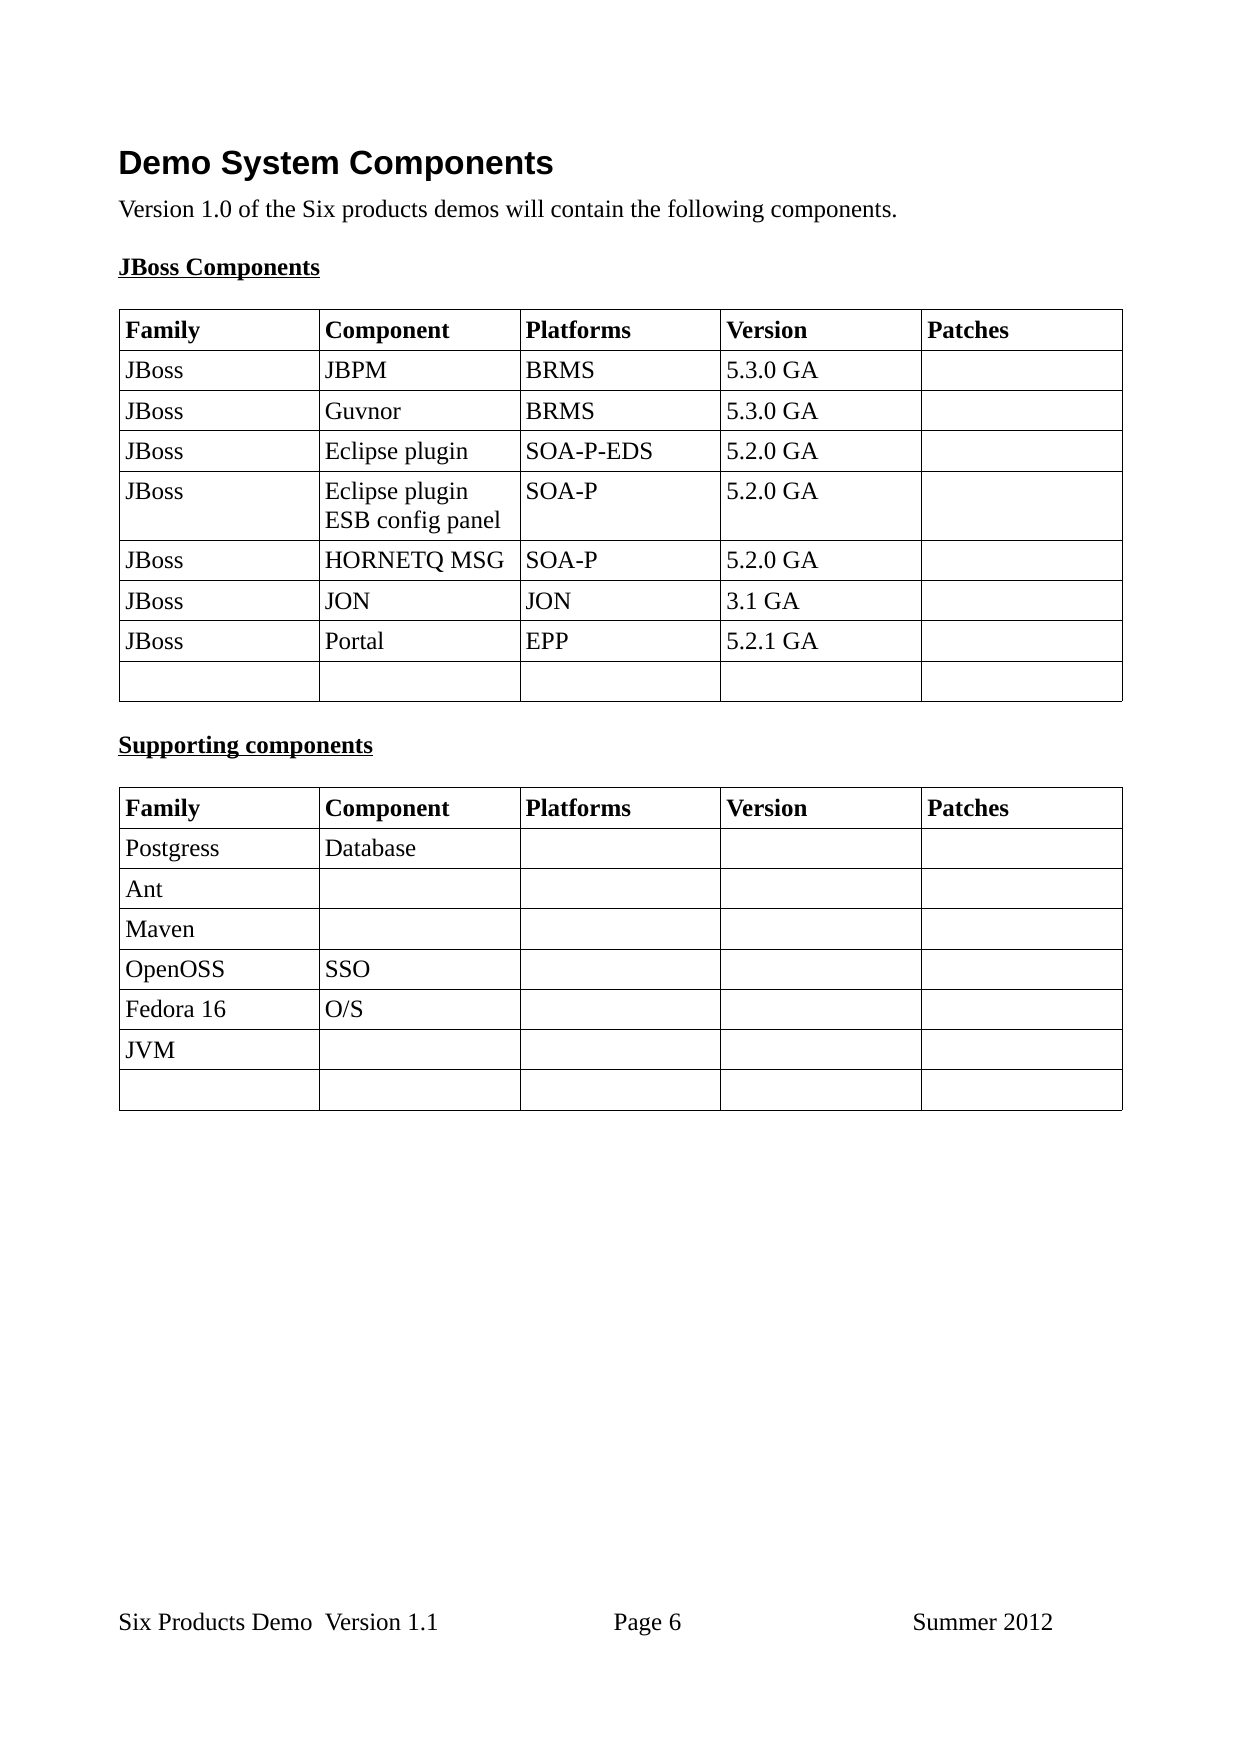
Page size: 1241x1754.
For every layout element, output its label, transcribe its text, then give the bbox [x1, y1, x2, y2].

table_header Version [721, 788, 921, 827]
table_cell [721, 1030, 921, 1069]
table_cell O/S [320, 990, 520, 1029]
table_cell [721, 990, 921, 1029]
table_cell BRMS [521, 351, 720, 390]
table_cell OpenOSS [120, 950, 319, 989]
table_cell [721, 829, 921, 868]
table_cell 3.1 GA [721, 581, 921, 620]
table_cell Guvnor [320, 391, 520, 430]
table_cell Postgress [120, 829, 319, 868]
table_cell [320, 909, 520, 948]
table_cell JON [521, 581, 720, 620]
table_header Version [721, 310, 921, 349]
table_cell JBoss [120, 351, 319, 390]
table_cell [521, 909, 720, 948]
table_cell 5.3.0 GA [721, 351, 921, 390]
table_cell [721, 950, 921, 989]
table_cell Maven [120, 909, 319, 948]
table_cell [922, 662, 1122, 701]
table_cell [922, 950, 1122, 989]
table_cell [120, 1070, 319, 1110]
table_header Patches [922, 788, 1122, 827]
table_cell [521, 662, 720, 701]
table_cell JON [320, 581, 520, 620]
subtitle Demo System Components [118, 143, 1122, 182]
table_cell [922, 869, 1122, 908]
table_cell JVM [120, 1030, 319, 1069]
table_cell JBoss [120, 391, 319, 430]
text Supporting components [118, 730, 1122, 758]
table_cell [521, 869, 720, 908]
table_header Component [320, 310, 520, 349]
table_cell [320, 1030, 520, 1069]
table_cell [120, 662, 319, 701]
table_cell EPP [521, 621, 720, 661]
table_cell JBoss [120, 472, 319, 539]
table_cell [721, 662, 921, 701]
table_cell JBoss [120, 431, 319, 471]
table_cell [922, 829, 1122, 868]
table_cell [922, 1070, 1122, 1110]
table_cell [521, 1070, 720, 1110]
table_cell JBoss [120, 541, 319, 580]
table_header Family [120, 788, 319, 827]
table_cell [721, 869, 921, 908]
table_cell [320, 1070, 520, 1110]
table_cell [721, 909, 921, 948]
table_cell 5.2.0 GA [721, 472, 921, 539]
table_cell [922, 391, 1122, 430]
table_cell [320, 662, 520, 701]
table_cell SOA-P [521, 541, 720, 580]
table_cell [922, 472, 1122, 539]
table_cell [922, 909, 1122, 948]
text Version 1.0 of the Six products demos will contain the following components. [118, 194, 1122, 223]
table_cell [521, 990, 720, 1029]
table_cell 5.2.0 GA [721, 541, 921, 580]
table_header Platforms [521, 310, 720, 349]
table_cell Database [320, 829, 520, 868]
table_cell SOA-P-EDS [521, 431, 720, 471]
table_cell SOA-P [521, 472, 720, 539]
table_cell [721, 1070, 921, 1110]
table_cell [922, 621, 1122, 661]
table_cell [521, 950, 720, 989]
table_cell [521, 829, 720, 868]
table_header Family [120, 310, 319, 349]
table_cell Portal [320, 621, 520, 661]
table_cell JBPM [320, 351, 520, 390]
table_cell 5.2.0 GA [721, 431, 921, 471]
table_cell [922, 990, 1122, 1029]
table_cell JBoss [120, 621, 319, 661]
table_cell HORNETQ MSG [320, 541, 520, 580]
table_cell [320, 869, 520, 908]
table_cell Eclipse plugin ESB config panel [320, 472, 520, 539]
table_cell [922, 541, 1122, 580]
table_cell [922, 581, 1122, 620]
table_header Component [320, 788, 520, 827]
table_header Platforms [521, 788, 720, 827]
table_cell [922, 351, 1122, 390]
table_cell BRMS [521, 391, 720, 430]
table_cell Fedora 16 [120, 990, 319, 1029]
table_cell 5.2.1 GA [721, 621, 921, 661]
table_cell Eclipse plugin [320, 431, 520, 471]
table_cell [521, 1030, 720, 1069]
text JBoss Components [118, 252, 1122, 281]
table_cell [922, 1030, 1122, 1069]
table_header Patches [922, 310, 1122, 349]
table_cell JBoss [120, 581, 319, 620]
table_cell Ant [120, 869, 319, 908]
table_cell 5.3.0 GA [721, 391, 921, 430]
table_cell SSO [320, 950, 520, 989]
table_cell [922, 431, 1122, 471]
